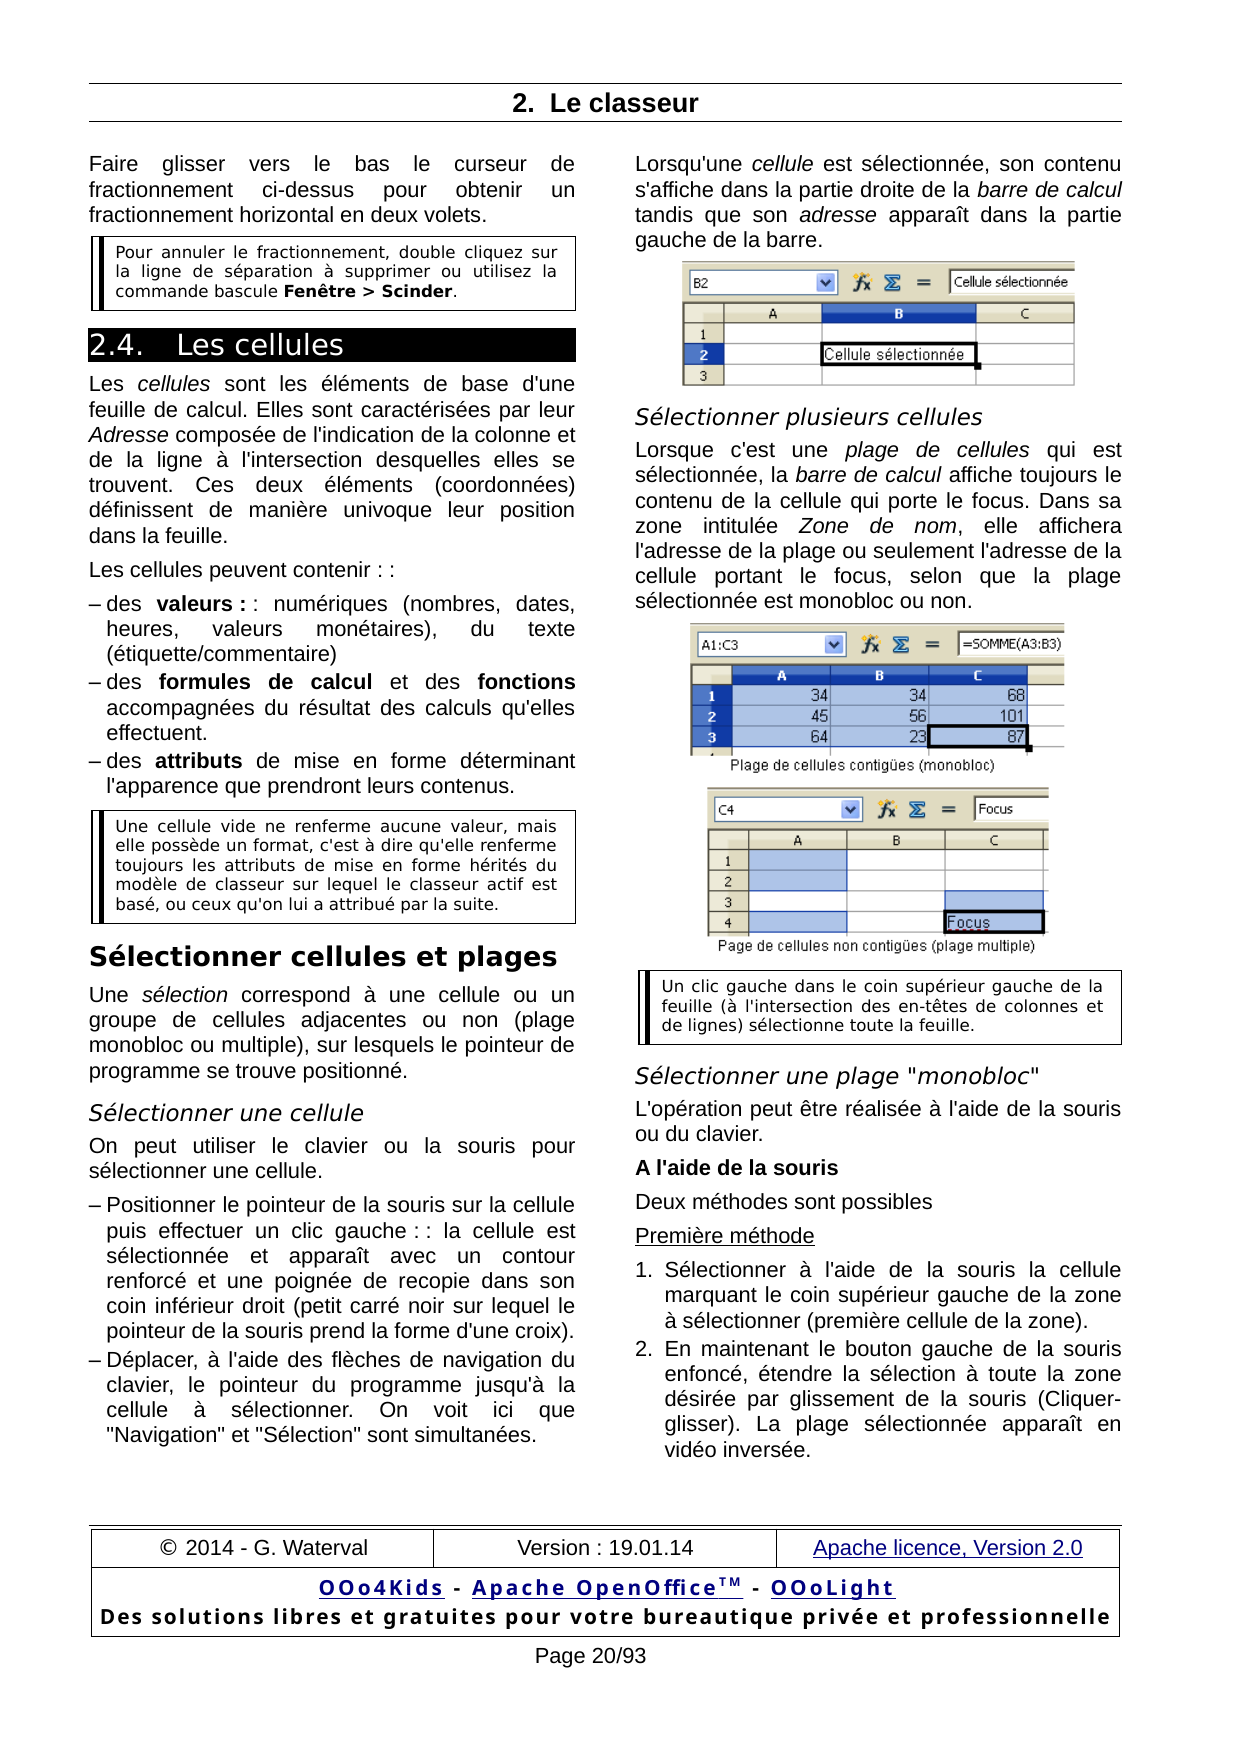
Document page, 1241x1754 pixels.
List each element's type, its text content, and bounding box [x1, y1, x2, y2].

list Déplacer, à l'aide des flèches de navigation du clavier, le pointeur du programme jusqu'à la cellule à sélectionner. On voit ici que "Navigation" et "Sélection" sont simultanées. [88, 1346, 576, 1447]
list des valeurs : : numériques (nombres, dates, heures, valeurs monétaires), du texte (étiquette/commentaire) [88, 591, 576, 666]
subtitle Les cellules [88, 328, 576, 362]
text Lorsque c'est une plage de cellules qui est sélectionnée, la barre de calcul affiche toujours le contenu de la cellule qui porte le focus. Dans sa zone intitulée Zone de nom, elle affichera l'adresse de la plage ou seulement l'adresse de la cellule portant le focus, selon que la plage sélectionnée est monobloc ou non. [635, 437, 1122, 614]
list des formules de calcul et des fonctions accompagnées du résultat des calculs qu'elles effectuent. [88, 669, 576, 745]
text Une sélection correspond à une cellule ou un groupe de cellules adjacentes ou non (plage monobloc ou multiple), sur lesquels le pointeur de programme se trouve positionné. [88, 982, 576, 1083]
list Sélectionner à l'aide de la souris la cellule marquant le coin supérieur gauche de la zone à sélectionner (première cellule de la zone). [635, 1257, 1122, 1333]
subtitle Sélectionner une plage "monobloc" [635, 1063, 1122, 1090]
text A l'aide de la souris [635, 1155, 1122, 1180]
subtitle Sélectionner plusieurs cellules [635, 404, 1122, 431]
subtitle Sélectionner cellules et plages [88, 941, 576, 973]
list des attributs de mise en forme déterminant l'apparence que prendront leurs contenus. [88, 748, 576, 798]
text L'opération peut être réalisée à l'aide de la souris ou du clavier. [635, 1096, 1122, 1146]
list Positionner le pointeur de la souris sur la cellule puis effectuer un clic gauche : : la cellule est sélectionnée et apparaît avec un contour renforcé et une poignée de recopie dans son coin inférieur droit (petit carré noir sur lequel le pointeur de la souris prend la forme d'une croix). [88, 1192, 576, 1343]
subtitle Sélectionner une cellule [88, 1100, 576, 1127]
text Faire glisser vers le bas le curseur de fractionnement ci-dessus pour obtenir un fractionnement horizontal en deux volets. [88, 151, 576, 227]
text Les cellules peuvent contenir : : [88, 557, 576, 582]
text Première méthode [635, 1223, 1122, 1248]
table_header Une cellule vide ne renferme aucune valeur, mais elle possède un format, c'est à dire qu'elle renferme toujours les attributs de mise en forme hérités du modèle de classeur sur lequel le classeur actif est basé, ou ceux qu'on lui a attribué par la suite. [104, 811, 575, 923]
list En maintenant le bouton gauche de la souris enfoncé, étendre la sélection à toute la zone désirée par glissement de la souris (Cliquer-glisser). La plage sélectionnée apparaît en vidéo inversée. [635, 1336, 1122, 1462]
text On peut utiliser le clavier ou la souris pour sélectionner une cellule. [88, 1133, 576, 1183]
table_header Pour annuler le fractionnement, double cliquez sur la ligne de séparation à supprimer ou utilisez la commande bascule Fenêtre > Scinder. [104, 237, 575, 310]
table_header Un clic gauche dans le coin supérieur gauche de la feuille (à l'intersection des en-têtes de colonnes et de lignes) sélectionne toute la feuille. [650, 971, 1121, 1044]
list Lorsqu'une cellule est sélectionnée, son contenu s'affiche dans la partie droite de la barre de calcul tandis que son adresse apparaît dans la partie gauche de la barre. [635, 151, 1122, 252]
text Les cellules sont les éléments de base d'une feuille de calcul. Elles sont caractérisées par leur Adresse composée de l'indication de la colonne et de la ligne à l'intersection desquelles elles se trouvent. Ces deux éléments (coordonnées) définissent de manière univoque leur position dans la feuille. [88, 371, 576, 548]
text Deux méthodes sont possibles [635, 1189, 1122, 1214]
